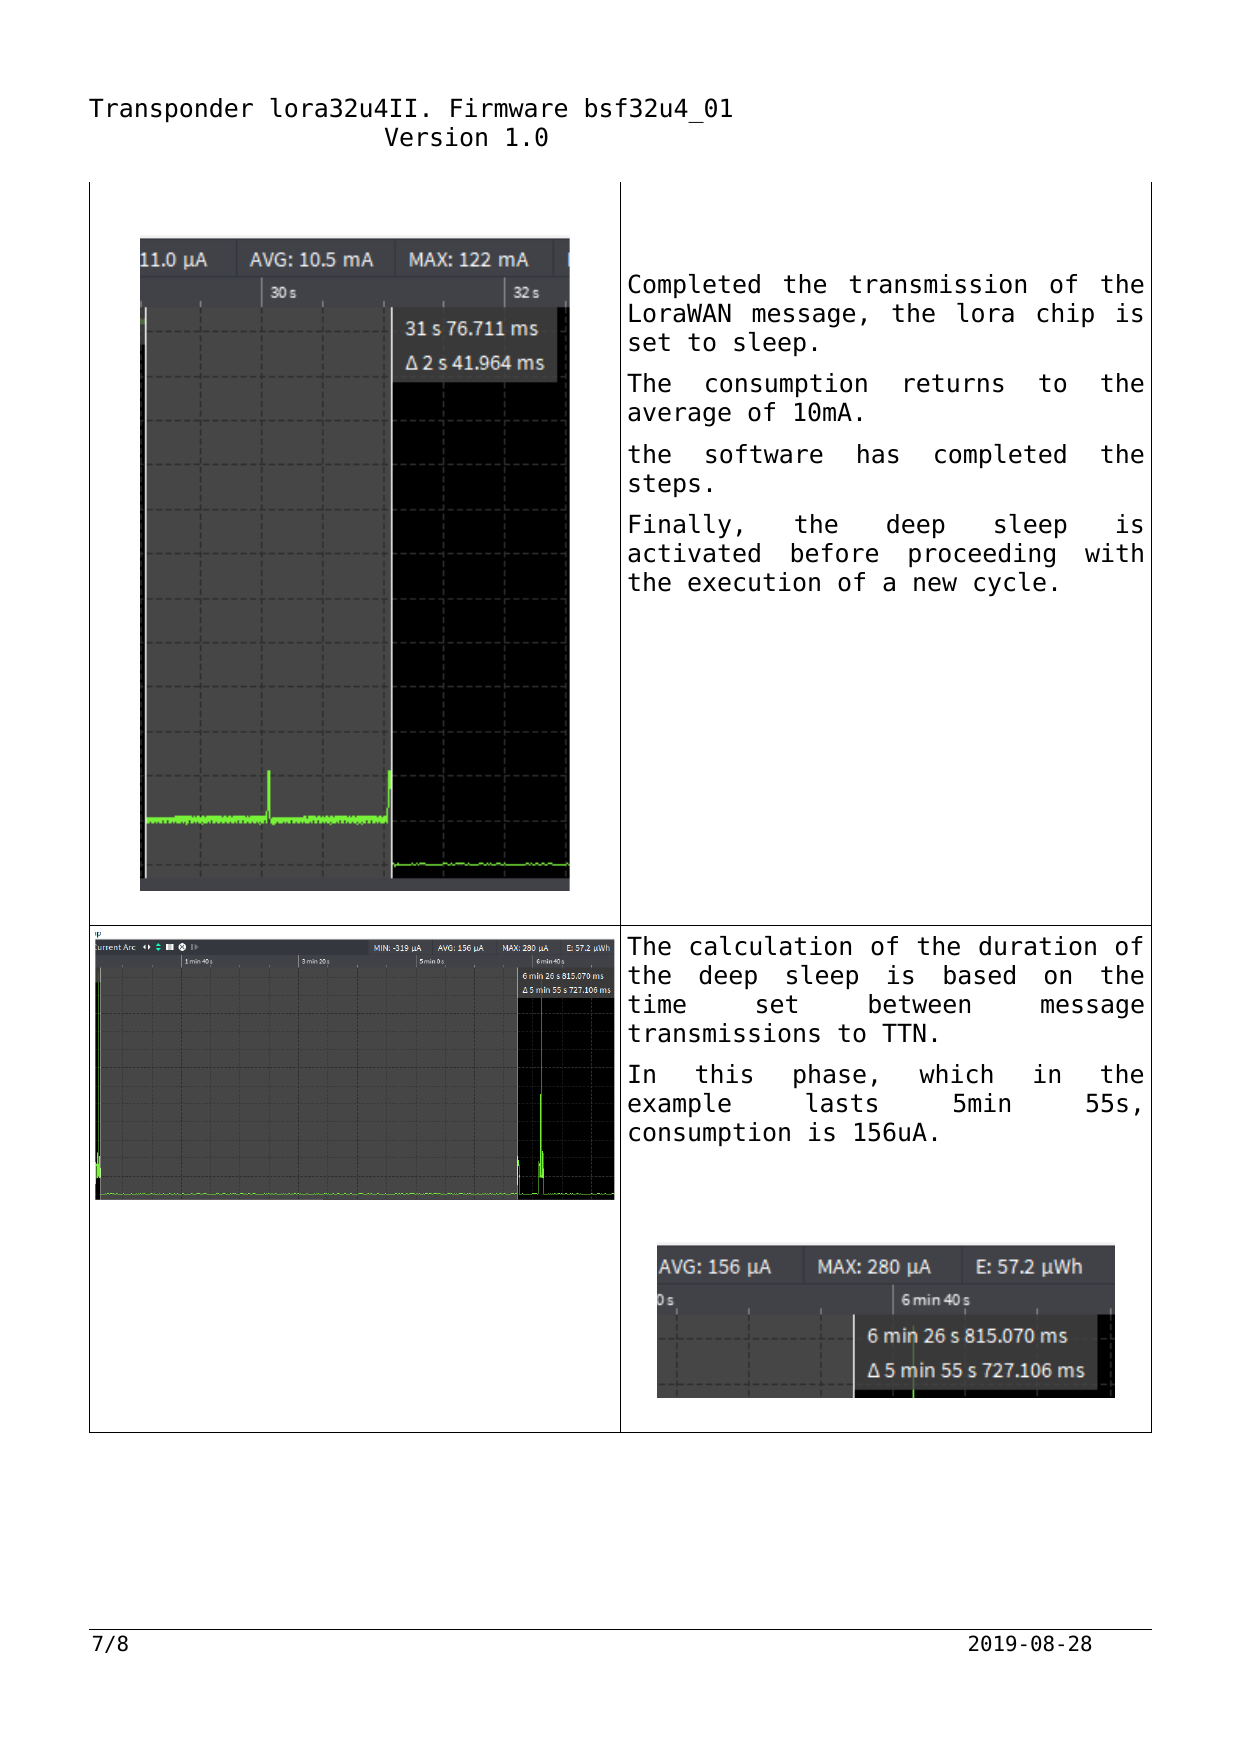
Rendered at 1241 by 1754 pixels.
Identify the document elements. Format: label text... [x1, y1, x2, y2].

picture [95, 932, 615, 1200]
picture [657, 1230, 1115, 1398]
table_cell The calculation of the duration of the deep sleep is based on the time set between message transmissions to TTN. In this phase, which in the example lasts 5min 55s, consumption is 156uA. [621, 926, 1151, 1397]
picture [140, 187, 570, 891]
table_cell [90, 926, 620, 1432]
table_cell Completed the transmission of the LoraWAN message, the lora chip is set to sleep. The consumption returns to the average of 10mA. the software has completed the steps. Finally, the deep sleep is activated before proceeding with the execution of a new cycle. [621, 182, 1151, 925]
table_cell [90, 182, 620, 925]
table_cell [621, 1398, 1151, 1432]
